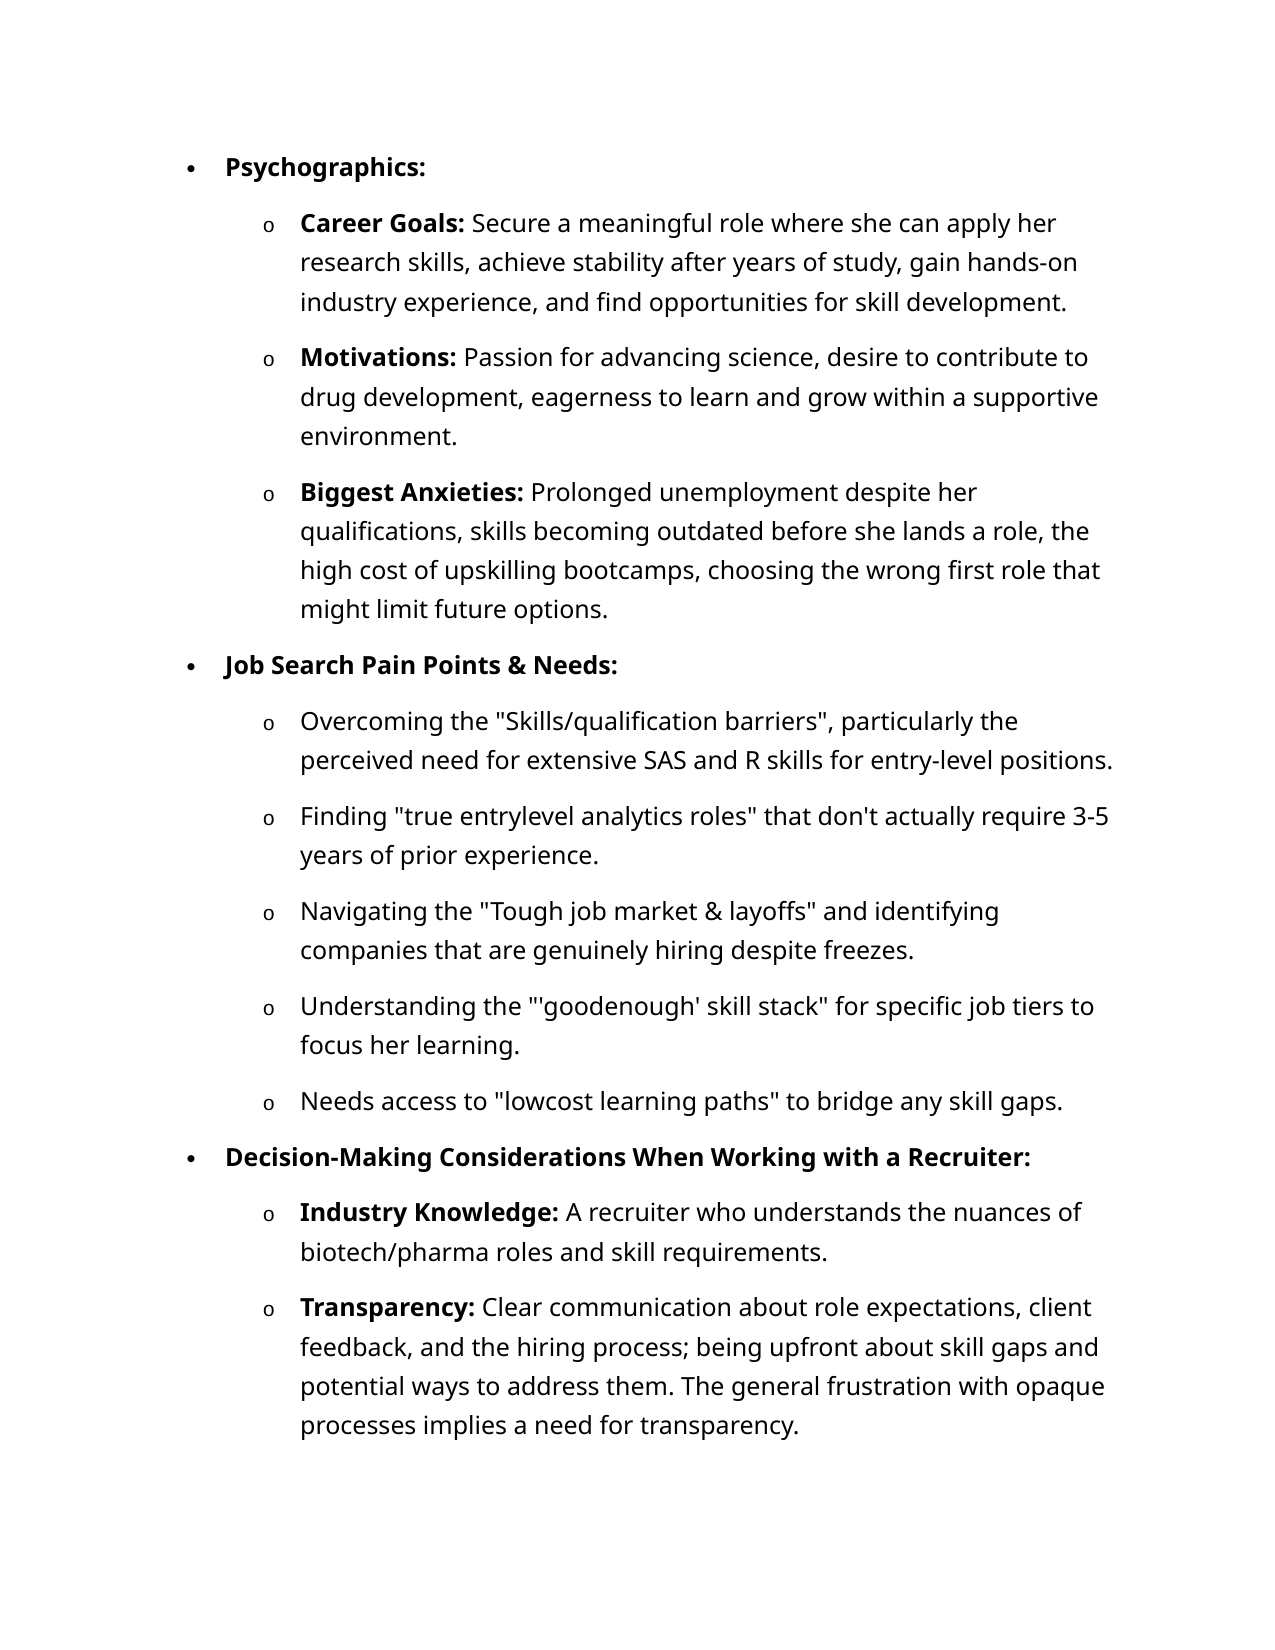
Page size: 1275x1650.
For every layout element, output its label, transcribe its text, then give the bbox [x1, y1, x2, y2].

list Transparency: Clear communication about role expectations, client feedback, and the hiring process; being upfront about skill gaps and potential ways to address them. The general frustration with opaque processes implies a need for transparency. [262, 1290, 1125, 1442]
list Finding "true entrylevel analytics roles" that don't actually require 3-5 years of prior experience. [262, 798, 1125, 872]
list Navigating the "Tough job market & layoffs" and identifying companies that are genuinely hiring despite freezes. [262, 893, 1125, 967]
list Career Goals: Secure a meaningful role where she can apply her research skills, achieve stability after years of study, gain hands-on industry experience, and find opportunities for skill development. [262, 206, 1125, 318]
list Job Search Pain Points & Needs: [187, 647, 1125, 682]
list Biggest Anxieties: Prolonged unemployment despite her qualifications, skills becoming outdated before she lands a role, the high cost of upskilling bootcamps, choosing the wrong first role that might limit future options. [262, 474, 1125, 626]
list Needs access to "lowcost learning paths" to bridge any skill gaps. [262, 1083, 1125, 1117]
list Motivations: Passion for advancing science, desire to contribute to drug development, eagerness to learn and grow within a supportive environment. [262, 340, 1125, 452]
list Industry Knowledge: A recruiter who understands the nuances of biotech/pharma roles and skill requirements. [262, 1195, 1125, 1268]
list Understanding the "'goodenough' skill stack" for specific job tiers to focus her learning. [262, 988, 1125, 1062]
list Overcoming the "Skills/qualification barriers", particularly the perceived need for extensive SAS and R skills for entry-level positions. [262, 703, 1125, 777]
list Decision-Making Considerations When Working with a Recruiter: [187, 1139, 1125, 1173]
list Psychographics: [187, 150, 1125, 184]
